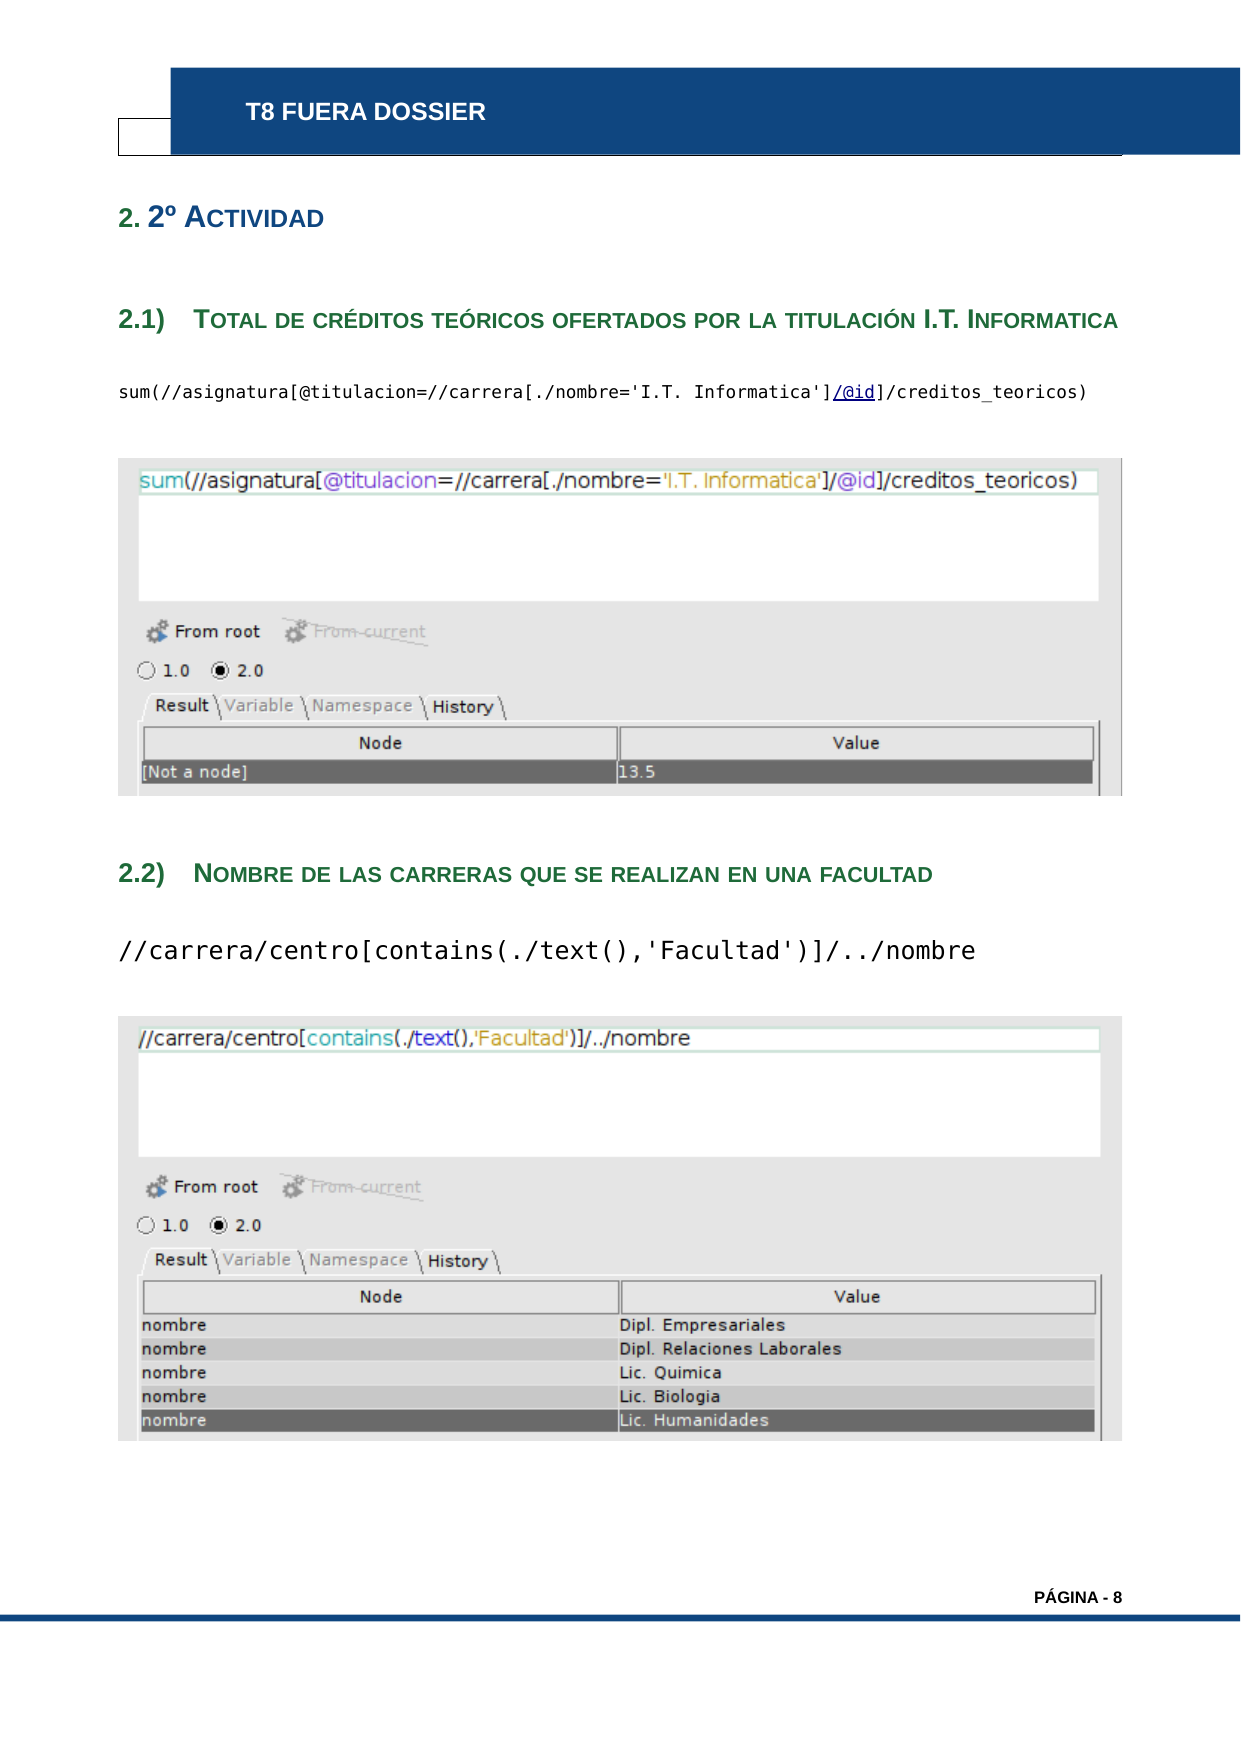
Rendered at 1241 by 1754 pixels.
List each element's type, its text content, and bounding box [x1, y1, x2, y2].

picture [118, 1016, 1123, 1441]
subtitle Nombre de las carreras que se realizan en una facultad [118, 857, 1122, 888]
text sum(//asignatura[@titulacion=//carrera[./nombre='I.T. Informatica']/@id]/creditos_teoricos) [118, 382, 1122, 402]
text //carrera/centro[contains(./text(),'Facultad')]/../nombre [118, 936, 1122, 965]
subtitle 2º Actividad [118, 198, 1122, 234]
picture [118, 458, 1123, 796]
subtitle Total de créditos teóricos ofertados por la titulación I.T. Informatica [118, 303, 1122, 334]
